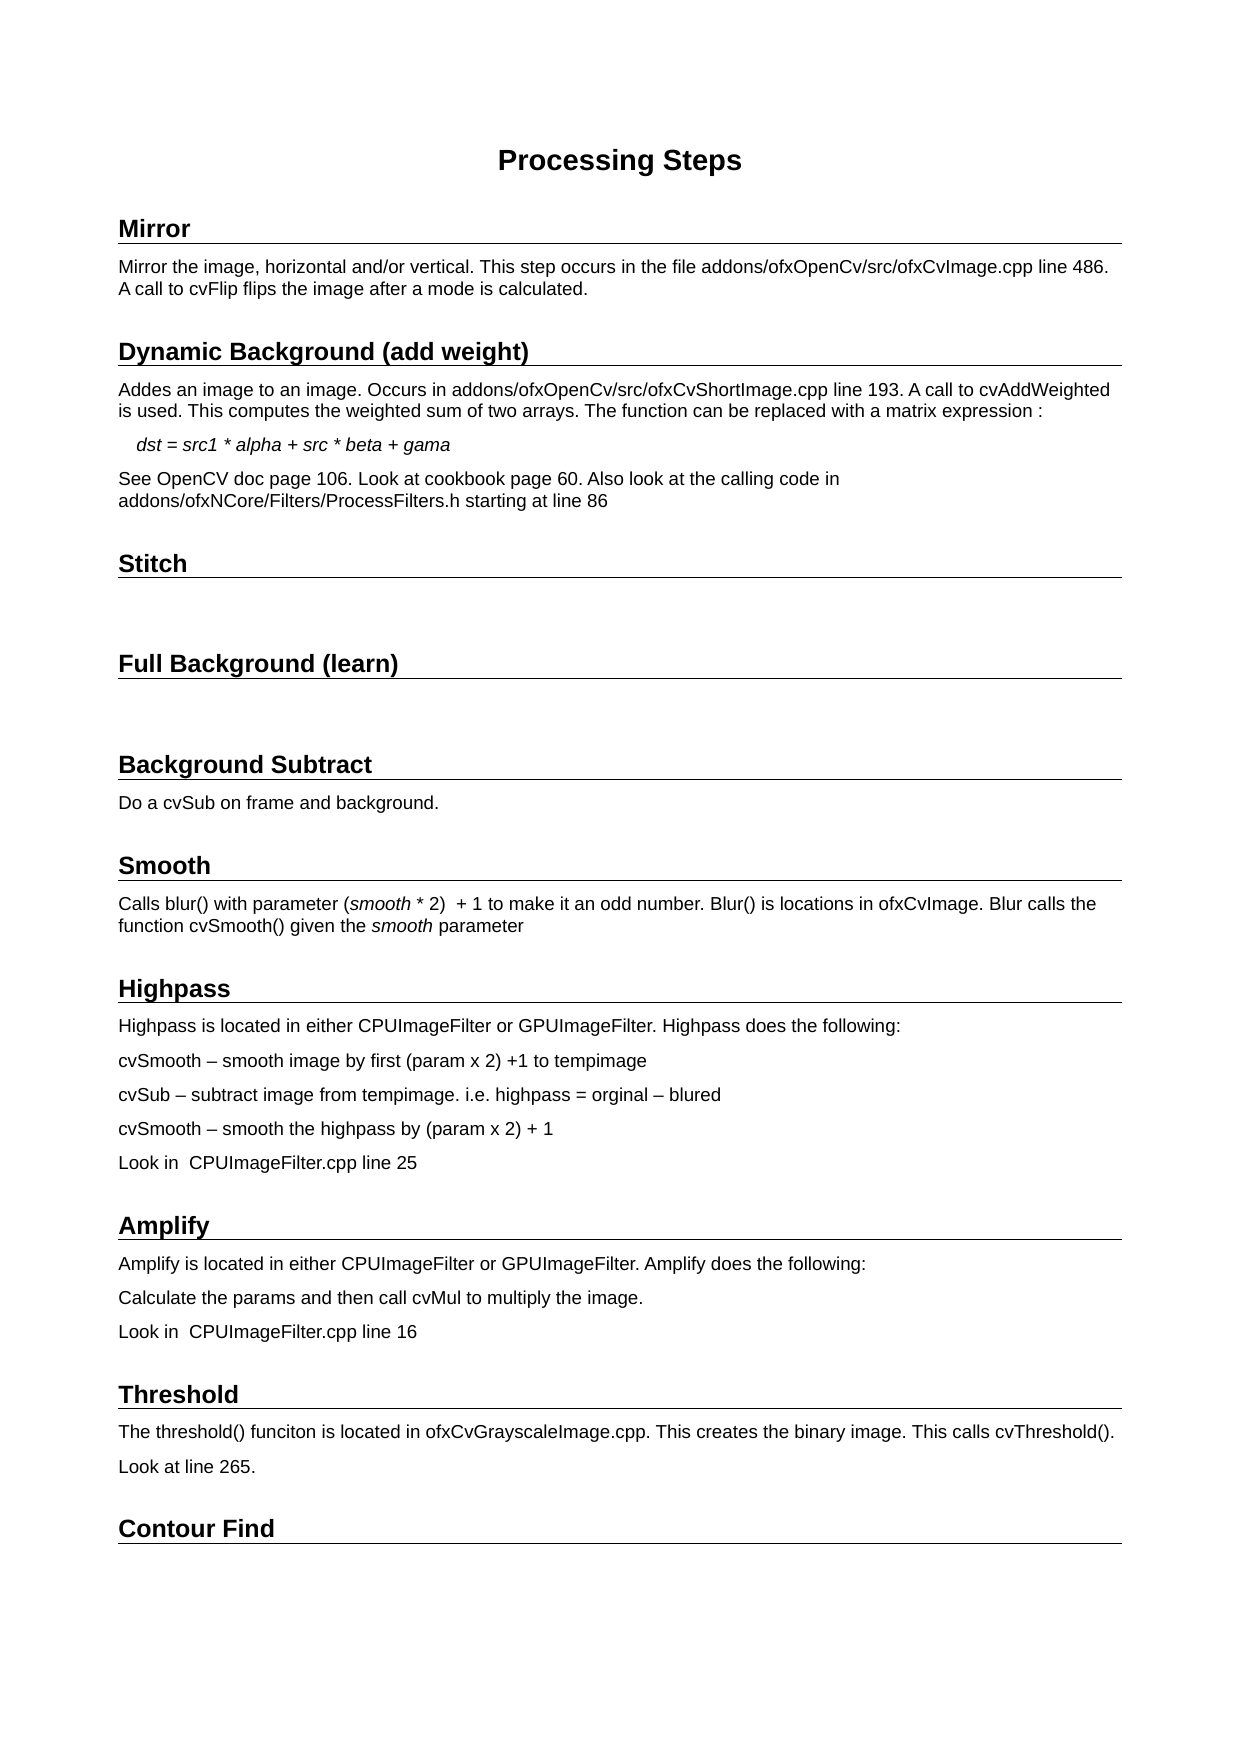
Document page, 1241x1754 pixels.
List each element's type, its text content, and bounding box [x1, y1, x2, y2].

subtitle Contour Find [118, 1514, 1122, 1543]
text Amplify is located in either CPUImageFilter or GPUImageFilter. Amplify does the following: [118, 1252, 1122, 1274]
text Mirror the image, horizontal and/or vertical. This step occurs in the file addons/ofxOpenCv/src/ofxCvImage.cpp line 486. A call to cvFlip flips the image after a mode is calculated. [118, 256, 1122, 299]
subtitle Full Background (learn) [118, 649, 1122, 678]
subtitle Processing Steps [118, 143, 1122, 177]
text Calculate the params and then call cvMul to multiply the image. [118, 1286, 1122, 1308]
text dst = src1 * alpha + src * beta + gama [136, 434, 1122, 456]
text cvSmooth – smooth image by first (param x 2) +1 to tempimage [118, 1049, 1122, 1071]
text Look in CPUImageFilter.cpp line 25 [118, 1152, 1122, 1173]
text Calls blur() with parameter (smooth * 2) + 1 to make it an odd number. Blur() is locations in ofxCvImage. Blur calls the function cvSmooth() given the smooth parameter [118, 893, 1122, 936]
subtitle Dynamic Background (add weight) [118, 337, 1122, 365]
subtitle Background Subtract [118, 750, 1122, 779]
subtitle Stitch [118, 549, 1122, 577]
text Addes an image to an image. Occurs in addons/ofxOpenCv/src/ofxCvShortImage.cpp line 193. A call to cvAddWeighted is used. This computes the weighted sum of two arrays. The function can be replaced with a matrix expression : [118, 378, 1122, 421]
text Look in CPUImageFilter.cpp line 16 [118, 1321, 1122, 1342]
text Look at line 265. [118, 1455, 1122, 1477]
text cvSmooth – smooth the highpass by (param x 2) + 1 [118, 1117, 1122, 1139]
text cvSub – subtract image from tempimage. i.e. highpass = orginal – blured [118, 1083, 1122, 1105]
text Do a cvSub on frame and background. [118, 792, 1122, 814]
subtitle Threshold [118, 1379, 1122, 1408]
subtitle Amplify [118, 1211, 1122, 1239]
subtitle Mirror [118, 214, 1122, 243]
subtitle Smooth [118, 851, 1122, 880]
text See OpenCV doc page 106. Look at cookbook page 60. Also look at the calling code in addons/ofxNCore/Filters/ProcessFilters.h starting at line 86 [118, 468, 1122, 511]
subtitle Highpass [118, 973, 1122, 1002]
text The threshold() funciton is located in ofxCvGrayscaleImage.cpp. This creates the binary image. This calls cvThreshold(). [118, 1421, 1122, 1443]
text Highpass is located in either CPUImageFilter or GPUImageFilter. Highpass does the following: [118, 1015, 1122, 1037]
